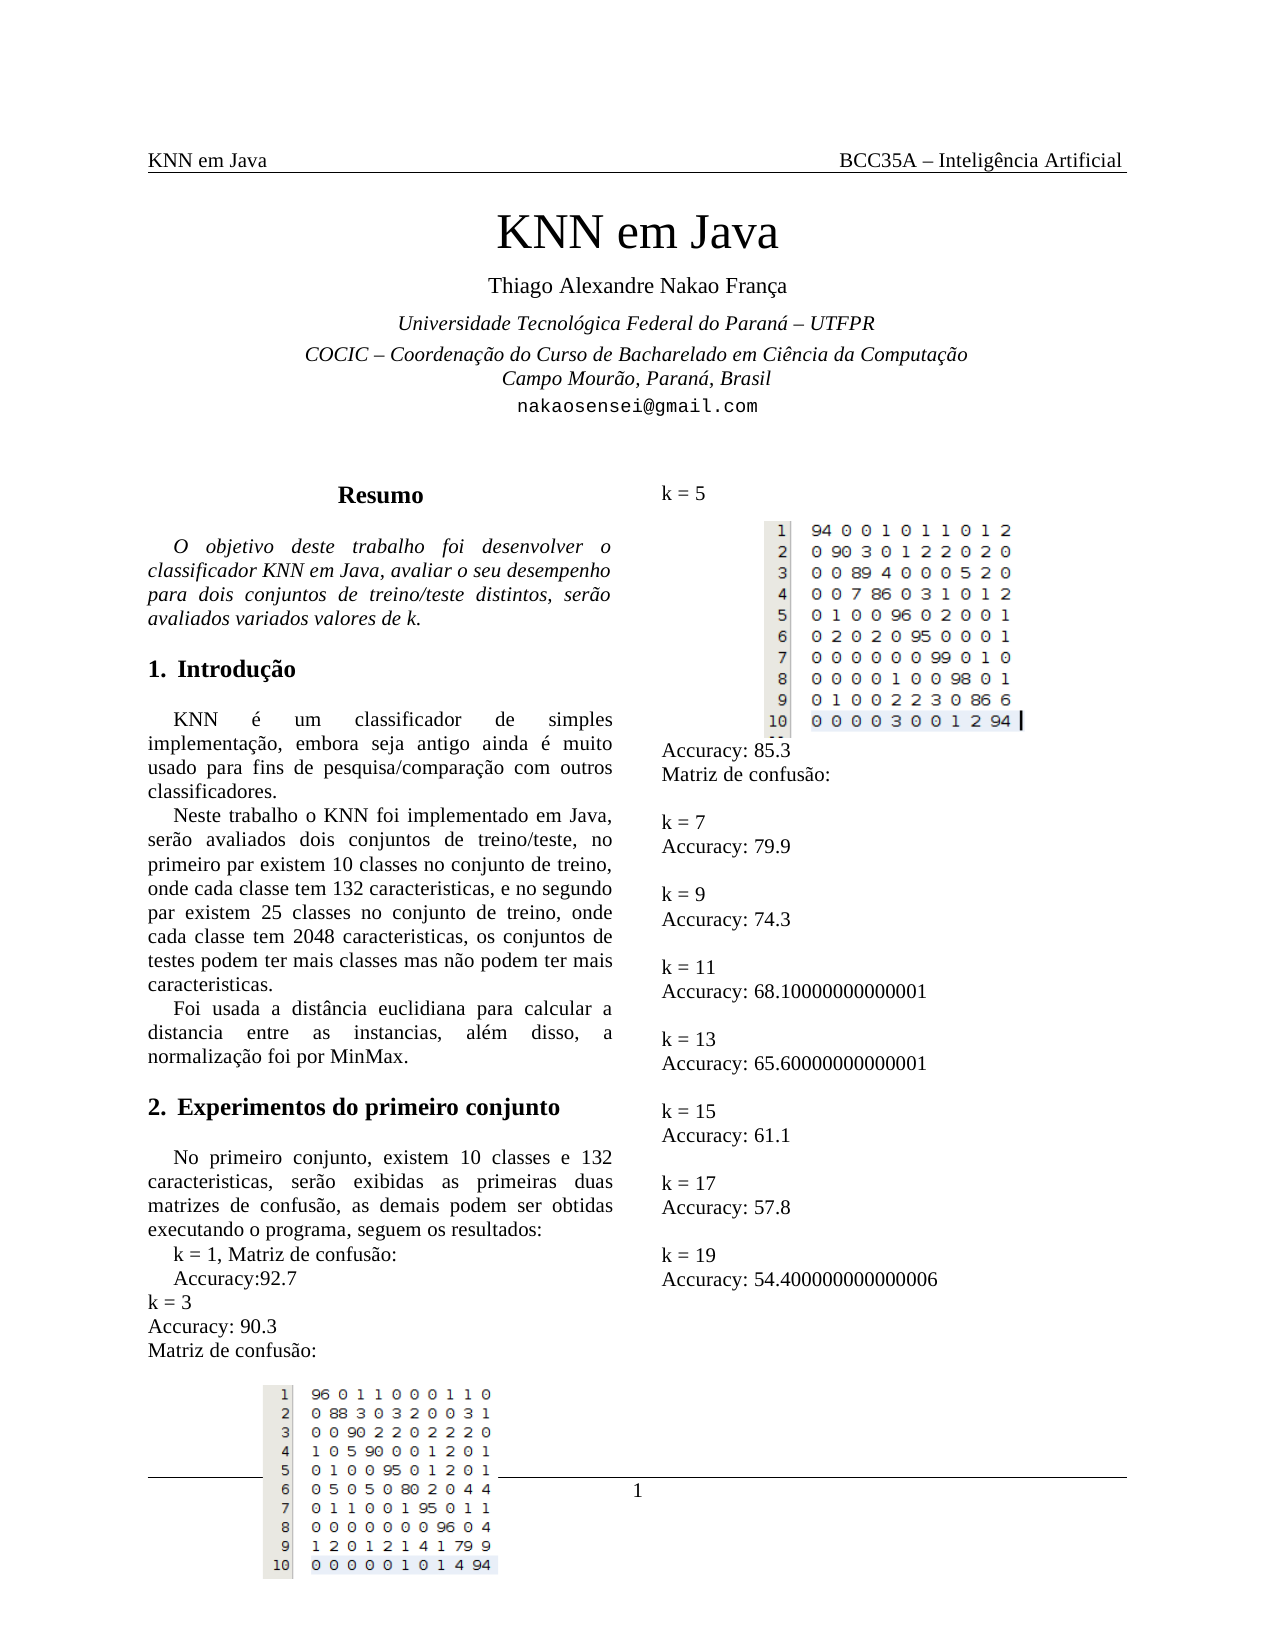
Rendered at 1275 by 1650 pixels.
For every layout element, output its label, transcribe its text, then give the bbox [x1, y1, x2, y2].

text No primeiro conjunto, existem 10 classes e 132 caracteristicas, serão exibidas as primeiras duas matrizes de confusão, as demais podem ser obtidas executando o programa, seguem os resultados: [148, 1145, 613, 1241]
text Accuracy:92.7 [148, 1265, 613, 1289]
text Neste trabalho o KNN foi implementado em Java, serão avaliados dois conjuntos de treino/teste, no primeiro par existem 10 classes no conjunto de treino, onde cada classe tem 132 caracteristicas, e no segundo par existem 25 classes no conjunto de treino, onde cada classe tem 2048 caracteristicas, os conjuntos de testes podem ter mais classes mas não podem ter mais caracteristicas. [148, 803, 613, 996]
text k = 5 [661, 480, 1127, 504]
text Accuracy: 79.9 [661, 834, 1127, 858]
text Accuracy: 85.3 [661, 504, 1127, 762]
text Universidade Tecnológica Federal do Paraná – UTFPR [148, 311, 1127, 335]
text Accuracy: 90.3 [148, 1313, 613, 1338]
text Thiago Alexandre Nakao França [148, 272, 1127, 299]
text COCIC – Coordenação do Curso de Bacharelado em Ciência da Computação Campo Mourão, Paraná, Brasil [148, 342, 1127, 390]
title KNN em Java [148, 202, 1127, 260]
text O objetivo deste trabalho foi desenvolver o classificador KNN em Java, avaliar o seu desempenho para dois conjuntos de treino/teste distintos, serão avaliados variados valores de k. [148, 533, 613, 630]
subtitle Experimentos do primeiro conjunto [148, 1092, 613, 1121]
text KNN é um classificador de simples implementação, embora seja antigo ainda é muito usado para fins de pesquisa/comparação com outros classificadores. [148, 707, 613, 803]
text Accuracy: 74.3 [661, 906, 1127, 930]
picture [764, 521, 1025, 738]
text Matriz de confusão: [148, 1338, 613, 1362]
text k = 17 [661, 1171, 1127, 1195]
text k = 19 [661, 1243, 1127, 1267]
text k = 7 [661, 810, 1127, 834]
title Resumo [148, 480, 613, 509]
text Accuracy: 68.10000000000001 [661, 978, 1127, 1003]
picture [262, 1385, 499, 1579]
text k = 11 [661, 954, 1127, 978]
text k = 1, Matriz de confusão: [148, 1241, 613, 1265]
text k = 13 [661, 1027, 1127, 1051]
text Accuracy: 54.400000000000006 [661, 1267, 1127, 1291]
text Accuracy: 61.1 [661, 1123, 1127, 1147]
text nakaosensei@gmail.com [148, 396, 1127, 439]
text Accuracy: 65.60000000000001 [661, 1051, 1127, 1075]
text Matriz de confusão: [661, 762, 1127, 786]
text k = 15 [661, 1099, 1127, 1123]
text k = 9 [661, 882, 1127, 906]
text Accuracy: 57.8 [661, 1195, 1127, 1219]
subtitle Introdução [148, 654, 613, 683]
text k = 3 [148, 1289, 613, 1313]
text Foi usada a distância euclidiana para calcular a distancia entre as instancias, além disso, a normalização foi por MinMax. [148, 996, 613, 1068]
